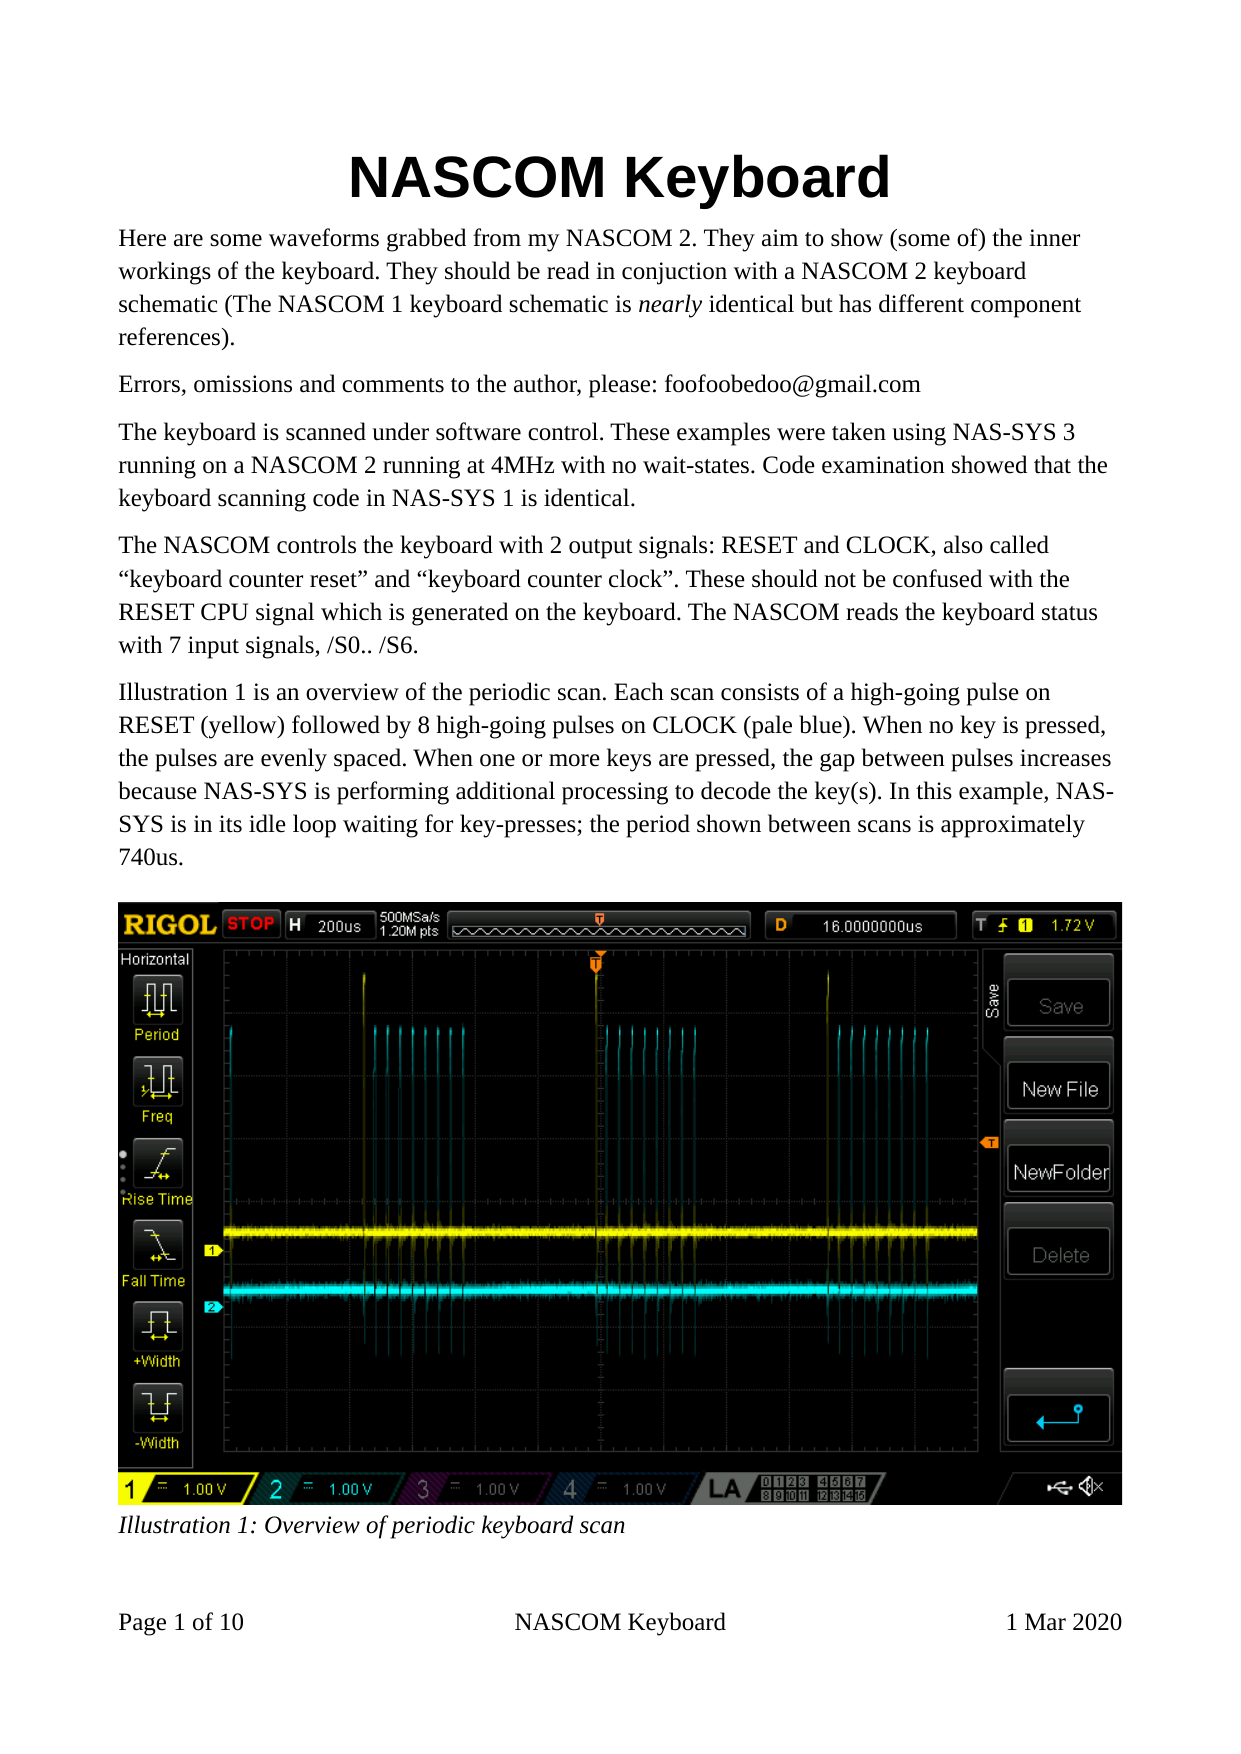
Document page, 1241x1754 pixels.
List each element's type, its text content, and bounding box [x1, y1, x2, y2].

text The NASCOM controls the keyboard with 2 output signals: RESET and CLOCK, also called “keyboard counter reset” and “keyboard counter clock”. These should not be confused with the RESET CPU signal which is generated on the keyboard. The NASCOM reads the keyboard status with 7 input signals, /S0.. /S6. [118, 531, 1122, 658]
picture [118, 902, 1123, 1505]
text Illustration 1: Overview of periodic keyboard scan [118, 1505, 1122, 1539]
text Illustration 1 is an overview of the periodic scan. Each scan consists of a high-going pulse on RESET (yellow) followed by 8 high-going pulses on CLOCK (pale blue). When no key is pressed, the pulses are evenly spaced. When one or more keys are pressed, the gap between pulses increases because NAS-SYS is performing additional processing to decode the key(s). In this example, NAS-SYS is in its idle loop waiting for key-presses; the period shown between scans is approximately 740us. [118, 677, 1122, 871]
text Here are some waveforms grabbed from my NASCOM 2. They aim to show (some of) the inner workings of the keyboard. They should be read in conjuction with a NASCOM 2 keyboard schematic (The NASCOM 1 keyboard schematic is nearly identical but has different component references). [118, 223, 1122, 351]
text The keyboard is scanned under software control. These examples were taken using NAS-SYS 3 running on a NASCOM 2 running at 4MHz with no wait-states. Code examination showed that the keyboard scanning code in NAS-SYS 1 is identical. [118, 417, 1122, 512]
text Errors, omissions and comments to the author, please: foofoobedoo@gmail.com [118, 369, 1122, 398]
title NASCOM Keyboard [118, 143, 1122, 210]
